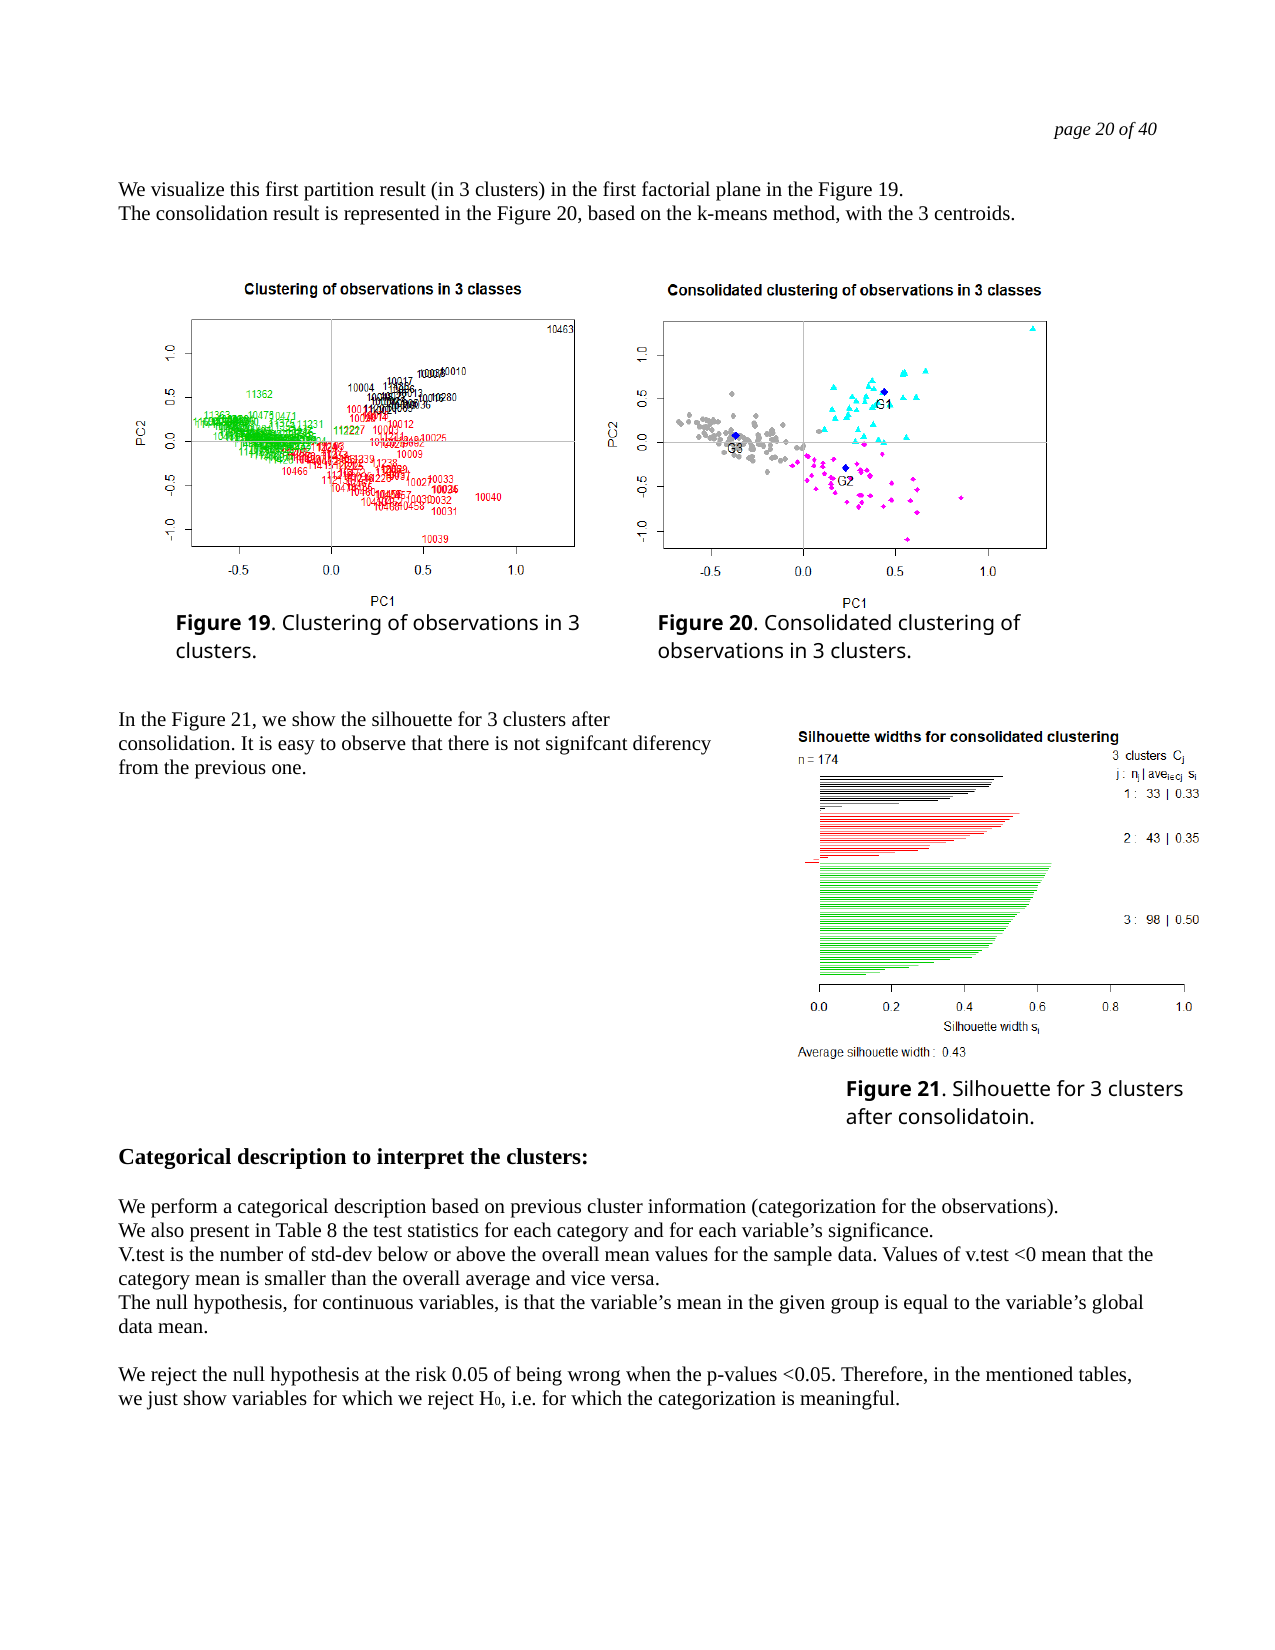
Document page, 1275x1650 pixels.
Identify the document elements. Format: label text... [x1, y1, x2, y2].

picture [745, 617, 749, 627]
list V.test is the number of std-dev below or above the overall mean values for the sample data. Values of v.test <0 mean that the category mean is smaller than the overall average and vice versa. [118, 1242, 1157, 1290]
picture [1003, 620, 1010, 627]
picture [737, 705, 1275, 1060]
text We visualize this first partition result (in 3 clusters) in the first factorial plane in the Figure 19. [118, 177, 1157, 201]
picture [780, 620, 787, 627]
text The consolidation result is represented in the Figure 20, based on the k-means method, with the 3 centroids. [118, 201, 1157, 225]
list The null hypothesis, for continuous variables, is that the variable’s mean in the given group is equal to the variable’s global data mean. [118, 1290, 1157, 1338]
list We perform a categorical description based on previous cluster information (categorization for the observations). [118, 1193, 1157, 1218]
picture [131, 256, 1137, 627]
text In the Figure 21, we show the silhouette for 3 clusters after consolidation. It is easy to observe that there is not signifcant diferency from the previous one. [118, 706, 737, 779]
picture [815, 620, 822, 627]
list We reject the null hypothesis at the risk 0.05 of being wrong when the p-values <0.05. Therefore, in the mentioned tables, we just show variables for which we reject H0, i.e. for which the categorization is meaningful. [118, 1362, 1157, 1410]
list We also present in Table 8 the test statistics for each category and for each variable’s significance. [118, 1218, 1157, 1242]
list Categorical description to interpret the clusters: [118, 1143, 1157, 1169]
